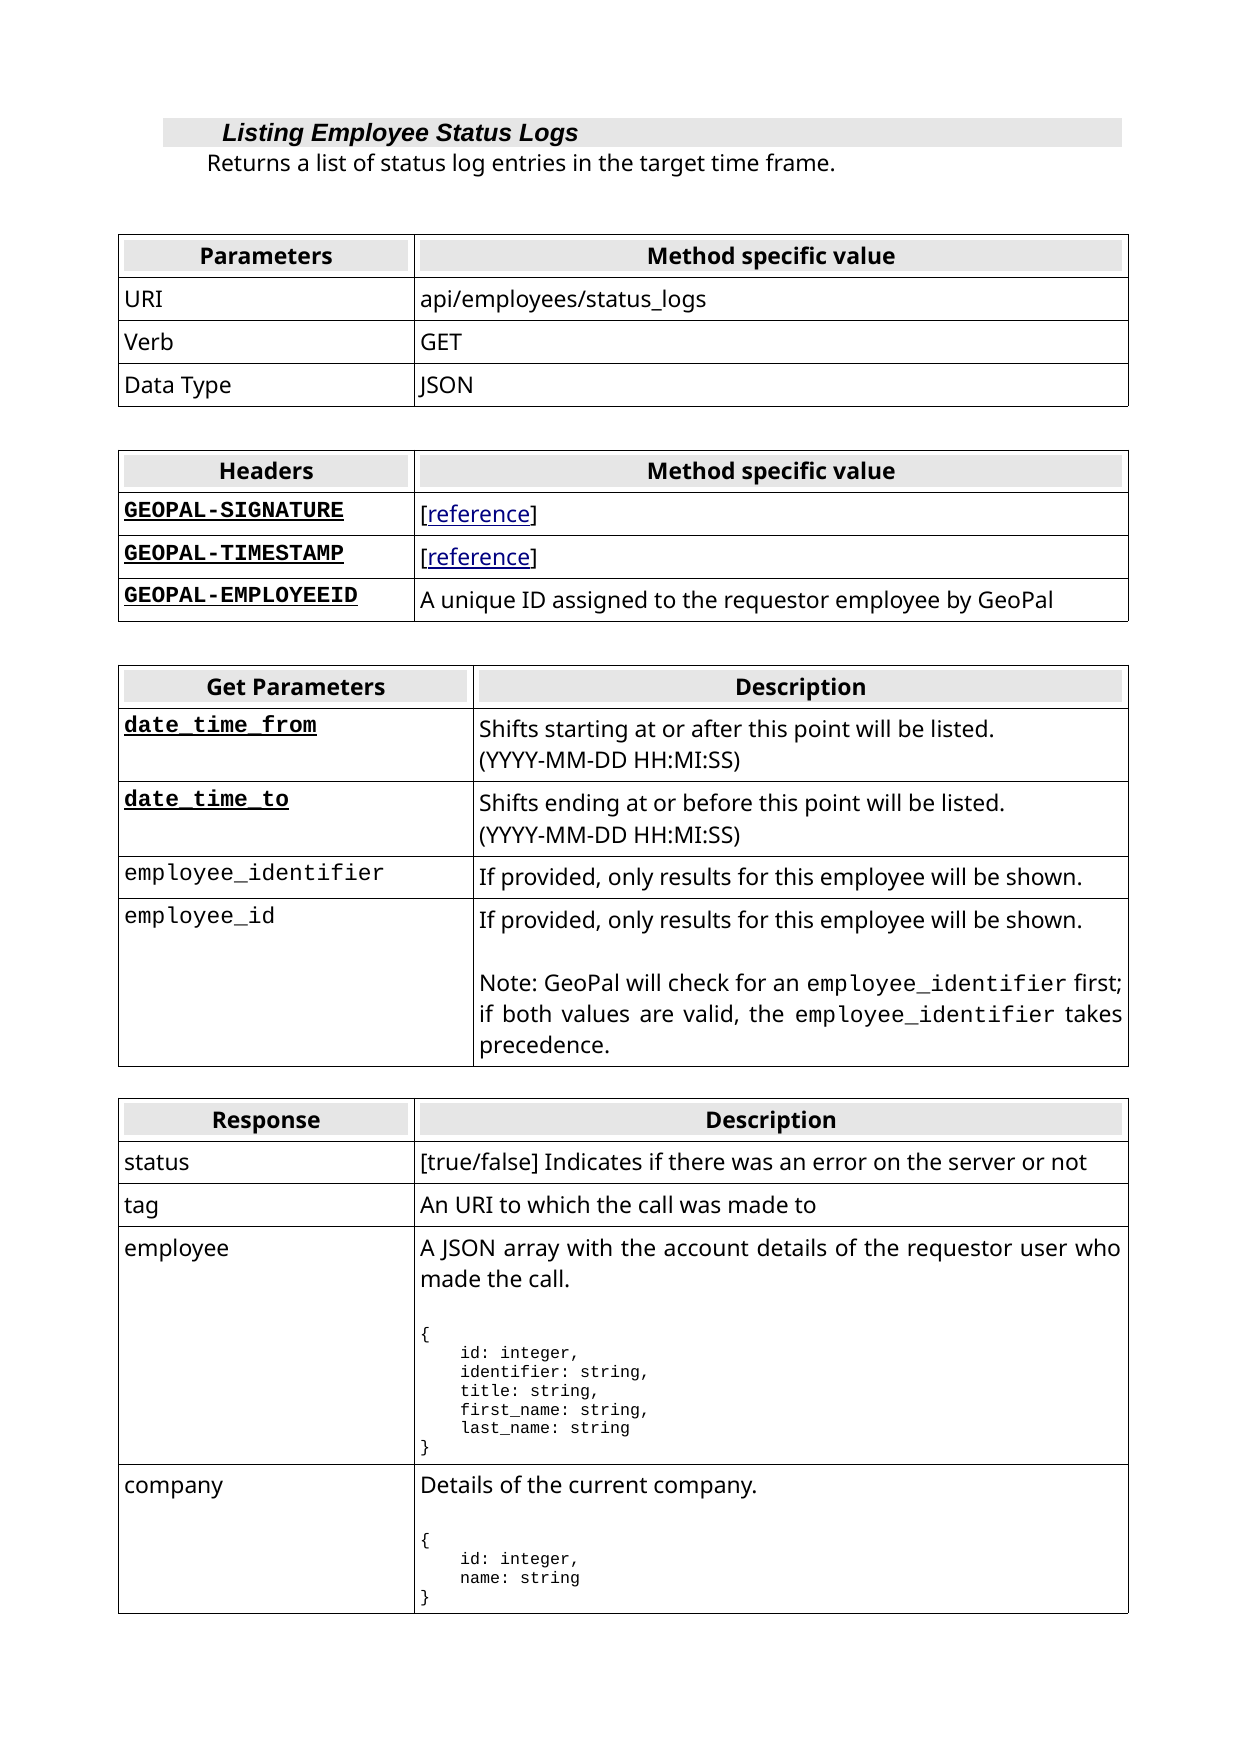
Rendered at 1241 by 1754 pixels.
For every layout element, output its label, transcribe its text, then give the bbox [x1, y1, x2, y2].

table_header Method specific value [415, 451, 1128, 492]
table_cell [true/false] Indicates if there was an error on the server or not [415, 1142, 1128, 1183]
table_cell If provided, only results for this employee will be shown. [474, 857, 1128, 898]
table_cell date_time_from [119, 709, 473, 781]
table_cell company [119, 1465, 414, 1613]
table_header Description [415, 1099, 1128, 1141]
table_cell GET [415, 321, 1128, 363]
table_cell employee_id [119, 899, 473, 1066]
table_cell employee [119, 1227, 414, 1463]
table_cell GEOPAL-EMPLOYEEID [119, 579, 414, 621]
text Returns a list of status log entries in the target time frame. [118, 147, 1122, 178]
table_header Get Parameters [119, 666, 473, 707]
table_cell If provided, only results for this employee will be shown. Note: GeoPal will check for an employee_identifier first; if both values are valid, the employee_identifier takes precedence. [474, 899, 1128, 1066]
table_header Method specific value [415, 235, 1128, 277]
table_cell [reference] [415, 493, 1128, 535]
table_cell A unique ID assigned to the requestor employee by GeoPal [415, 579, 1128, 621]
table_cell [reference] [415, 536, 1128, 578]
table_cell Details of the current company. { id: integer, name: string } [415, 1465, 1128, 1613]
table_cell Verb [119, 321, 414, 363]
table_cell Data Type [119, 364, 414, 406]
table_cell employee_identifier [119, 857, 473, 898]
table_cell api/employees/status_logs [415, 278, 1128, 320]
table_cell GEOPAL-SIGNATURE [119, 493, 414, 535]
table_cell JSON [415, 364, 1128, 406]
table_cell An URI to which the call was made to [415, 1184, 1128, 1226]
table_cell GEOPAL-TIMESTAMP [119, 536, 414, 578]
table_cell tag [119, 1184, 414, 1226]
table_cell status [119, 1142, 414, 1183]
table_cell Shifts ending at or before this point will be listed. (YYYY-MM-DD HH:MI:SS) [474, 782, 1128, 856]
table_header Response [119, 1099, 414, 1141]
table_cell Shifts starting at or after this point will be listed. (YYYY-MM-DD HH:MI:SS) [474, 709, 1128, 781]
subtitle Listing Employee Status Logs [163, 118, 1122, 147]
table_header Parameters [119, 235, 414, 277]
table_cell URI [119, 278, 414, 320]
table_cell date_time_to [119, 782, 473, 856]
table_header Headers [119, 451, 414, 492]
table_header Description [474, 666, 1128, 707]
table_cell A JSON array with the account details of the requestor user who made the call. { id: integer, identifier: string, title: string, first_name: string, last_name: string } [415, 1227, 1128, 1463]
